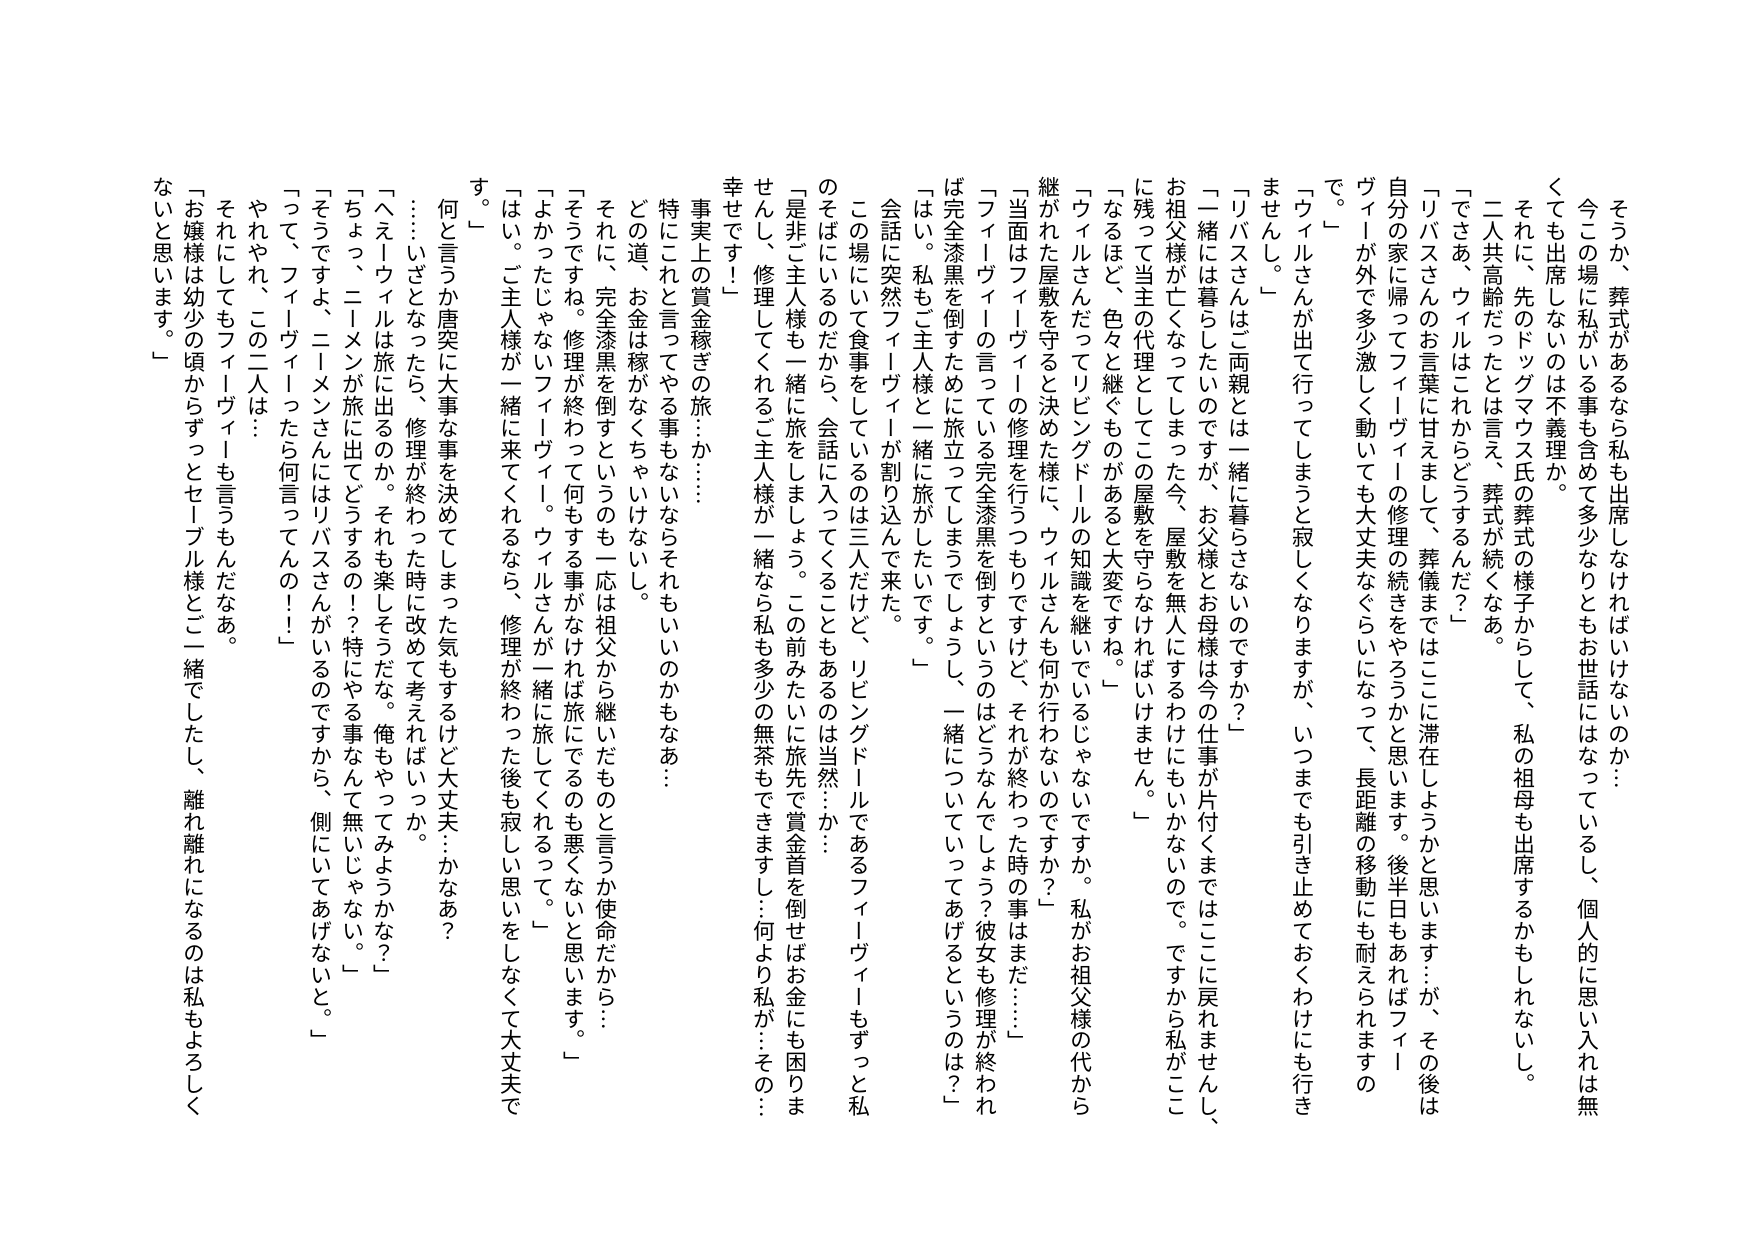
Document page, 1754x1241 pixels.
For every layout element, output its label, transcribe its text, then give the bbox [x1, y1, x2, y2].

text 「リバスさんのお言葉に甘えまして、葬儀まではここに滞在しようかと思います…が、その後は自分の家に帰ってフィーヴィーの修理の続きをやろうかと思います。後半日もあればフィーヴィーが外で多少激しく動いても大丈夫なぐらいになって、長距離の移動にも耐えられますので。」 [1319, 176, 1446, 1122]
text 「なるほど、色々と継ぐものがあると大変ですね。」 [1097, 176, 1129, 1122]
text 「是非ご主人様も一緒に旅をしましょう。この前みたいに旅先で賞金首を倒せばお金にも困りませんし、修理してくれるご主人様が一緒なら私も多少の無茶もできますし…何より私が…その…幸せです！」 [717, 176, 812, 1122]
text 「お嬢様は幼少の頃からずっとセーブル様とご一緒でしたし、離れ離れになるのは私もよろしくないと思います。」 [147, 176, 211, 1122]
text 「フィーヴィーの言っている完全漆黒を倒すというのはどうなんでしょう？彼女も修理が終われば完全漆黒を倒すために旅立ってしまうでしょうし、一緒についていってあげるというのは？」 [939, 176, 1002, 1122]
text 「当面はフィーヴィーの修理を行うつもりですけど、それが終わった時の事はまだ……」 [1002, 176, 1034, 1122]
text 会話に突然フィーヴィーが割り込んで来た。 [876, 176, 907, 1122]
text 事実上の賞金稼ぎの旅…か…… [686, 176, 717, 1122]
text 「よかったじゃないフィーヴィー。ウィルさんが一緒に旅してくれるって。」 [527, 176, 559, 1122]
text 二人共高齢だったとは言え、葬式が続くなあ。 [1477, 176, 1509, 1122]
text ……いざとなったら、修理が終わった時に改めて考えればいっか。 [401, 176, 432, 1122]
text この場にいて食事をしているのは三人だけど、リビングドールであるフィーヴィーもずっと私のそばにいるのだから、会話に入ってくることもあるのは当然…か… [812, 176, 876, 1122]
text 「ウィルさんだってリビングドールの知識を継いでいるじゃないですか。私がお祖父様の代から継がれた屋敷を守ると決めた様に、ウィルさんも何か行わないのですか？」 [1034, 176, 1097, 1122]
text そうか、葬式があるなら私も出席しなければいけないのか… [1604, 176, 1636, 1122]
text 「そうですね。修理が終わって何もする事がなければ旅にでるのも悪くないと思います。」 [559, 176, 591, 1122]
text それに、先のドッグマウス氏の葬式の様子からして、私の祖母も出席するかもしれないし。 [1509, 176, 1541, 1122]
text それにしてもフィーヴィーも言うもんだなあ。 [211, 176, 242, 1122]
text 「って、フィーヴィーったら何言ってんの！！」 [274, 176, 306, 1122]
text やれやれ、この二人は… [242, 176, 274, 1122]
text 「はい。ご主人様が一緒に来てくれるなら、修理が終わった後も寂しい思いをしなくて大丈夫です。」 [464, 176, 527, 1122]
text 特にこれと言ってやる事もないならそれもいいのかもなあ… [654, 176, 686, 1122]
text 「ちょっ、ニーメンが旅に出てどうするの！？特にやる事なんて無いじゃない。」 [337, 176, 369, 1122]
text どの道、お金は稼がなくちゃいけないし。 [622, 176, 654, 1122]
text 「はい。私もご主人様と一緒に旅がしたいです。」 [907, 176, 939, 1122]
text 何と言うか唐突に大事な事を決めてしまった気もするけど大丈夫…かなあ？ [432, 176, 464, 1122]
text 「へえーウィルは旅に出るのか。それも楽しそうだな。俺もやってみようかな？」 [369, 176, 401, 1122]
text 「でさあ、ウィルはこれからどうするんだ？」 [1446, 176, 1477, 1122]
text 「そうですよ、ニーメンさんにはリバスさんがいるのですから、側にいてあげないと。」 [306, 176, 337, 1122]
text 「一緒には暮らしたいのですが、お父様とお母様は今の仕事が片付くまではここに戻れませんし、お祖父様が亡くなってしまった今、屋敷を無人にするわけにもいかないので。ですから私がここに残って当主の代理としてこの屋敷を守らなければいけません。」 [1129, 176, 1224, 1122]
text 「リバスさんはご両親とは一緒に暮らさないのですか？」 [1224, 176, 1256, 1122]
text 今この場に私がいる事も含めて多少なりともお世話にはなっているし、個人的に思い入れは無くても出席しないのは不義理か。 [1541, 176, 1604, 1122]
text それに、完全漆黒を倒すというのも一応は祖父から継いだものと言うか使命だから… [591, 176, 622, 1122]
text 「ウィルさんが出て行ってしまうと寂しくなりますが、いつまでも引き止めておくわけにも行きませんし。」 [1256, 176, 1319, 1122]
